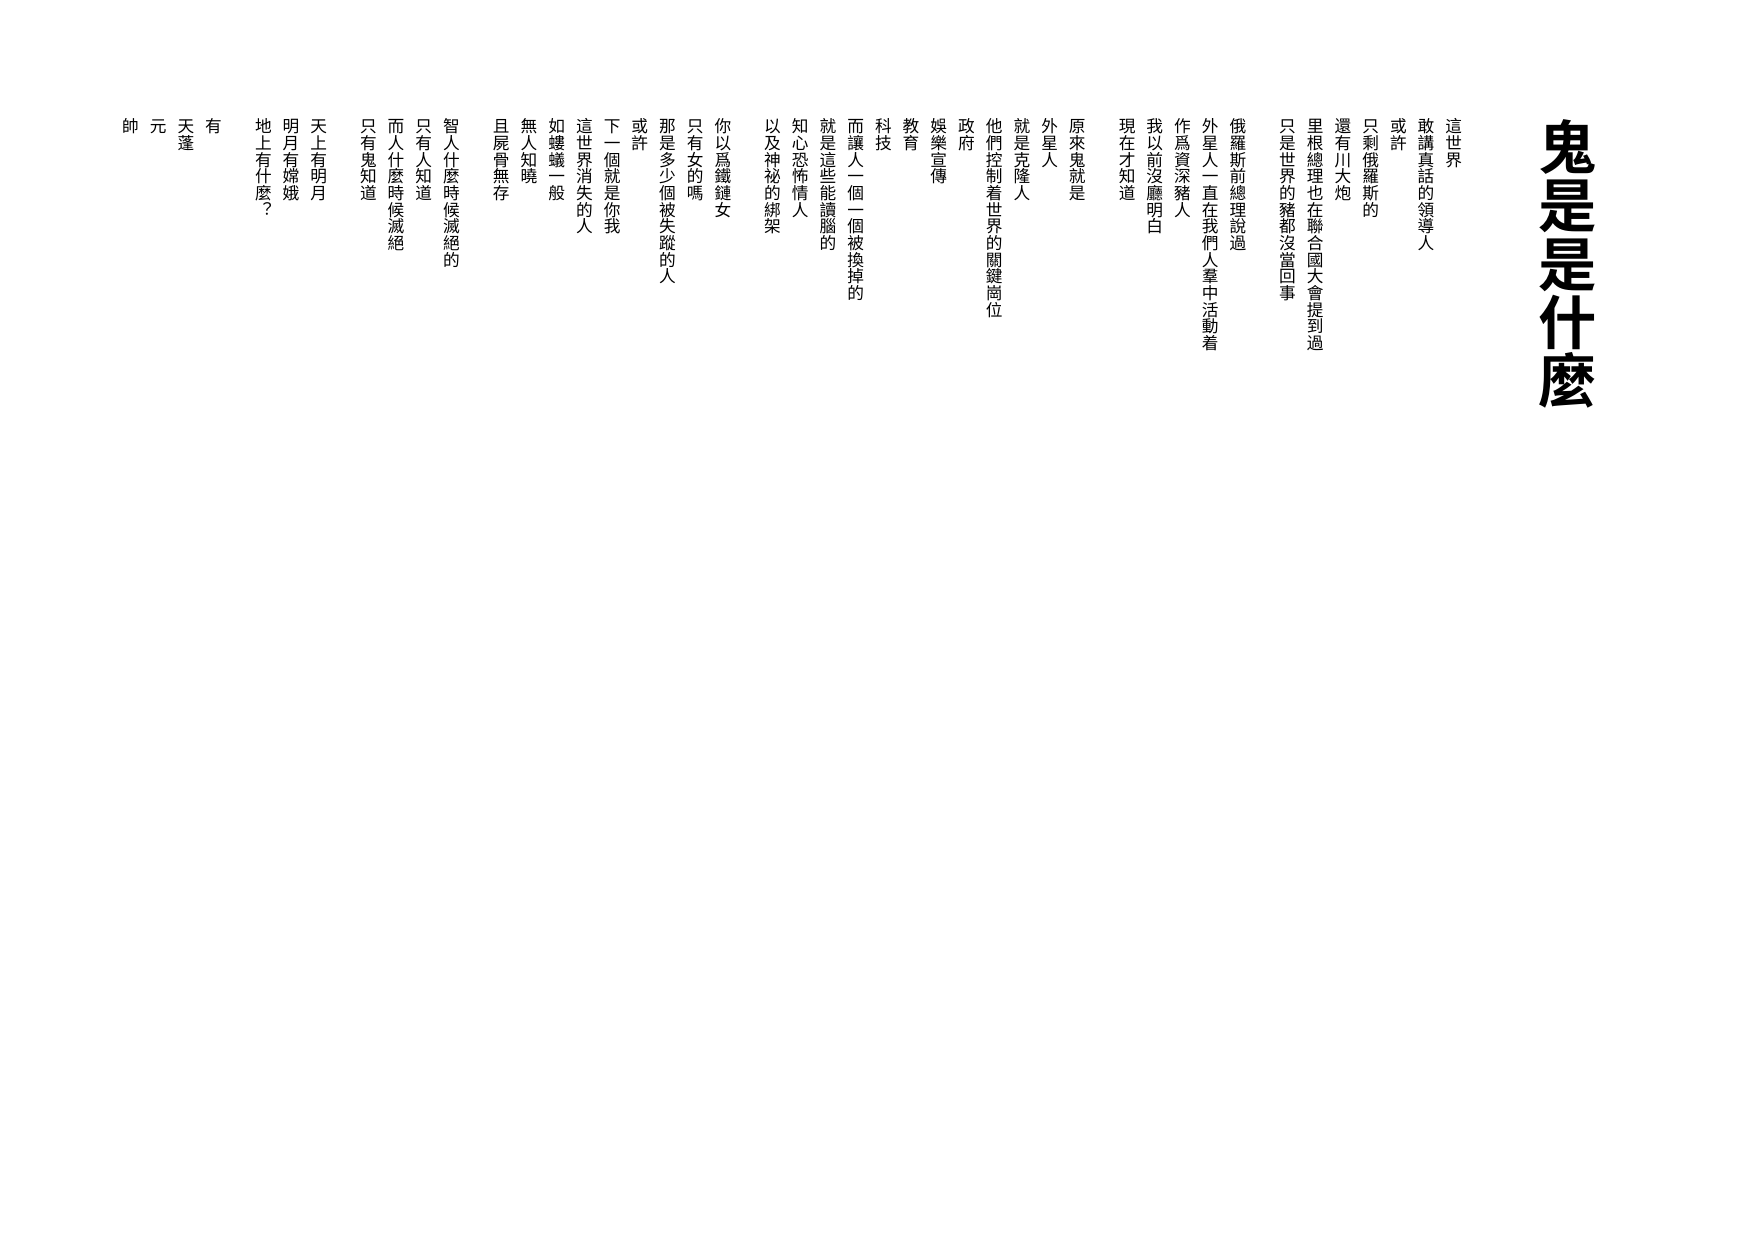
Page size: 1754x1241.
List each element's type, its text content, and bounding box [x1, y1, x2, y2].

text 這世界消失的人 [572, 118, 596, 1122]
text 元 [146, 118, 170, 1122]
text 外星人一直在我們人羣中活動着 [1198, 118, 1222, 1122]
text 或許 [1386, 118, 1410, 1122]
text 或許 [628, 118, 652, 1122]
text 就是這些能讀腦的 [816, 118, 840, 1122]
title 鬼是是什麼 [1526, 118, 1610, 1122]
text 作爲資深豬人 [1170, 118, 1194, 1122]
text 政府 [954, 118, 978, 1122]
text 以及神祕的綁架 [760, 118, 784, 1122]
text 那是多少個被失蹤的人 [655, 118, 679, 1122]
text 教育 [899, 118, 923, 1122]
text 你以爲鐵鏈女 [711, 118, 735, 1122]
text 知心恐怖情人 [788, 118, 812, 1122]
text 天蓬 [174, 118, 198, 1122]
text 無人知曉 [517, 118, 541, 1122]
text 而讓人一個一個被換掉的 [843, 118, 868, 1122]
text 天上有明月 [307, 118, 331, 1122]
text 敢講真話的領導人 [1414, 118, 1438, 1122]
text 明月有嫦娥 [279, 118, 303, 1122]
text 還有川大炮 [1331, 118, 1355, 1122]
text 下一個就是你我 [600, 118, 624, 1122]
text 有 [201, 118, 226, 1122]
text 他們控制着世界的關鍵崗位 [982, 118, 1006, 1122]
text 帥 [118, 118, 142, 1122]
text 如螻蟻一般 [544, 118, 569, 1122]
text 原來鬼就是 [1065, 118, 1089, 1122]
text 娛樂宣傳 [927, 118, 951, 1122]
text 智人什麼時候滅絕的 [439, 118, 463, 1122]
text 外星人 [1037, 118, 1062, 1122]
text 只有女的嗎 [683, 118, 707, 1122]
text 就是克隆人 [1010, 118, 1034, 1122]
text 且屍骨無存 [489, 118, 513, 1122]
text 現在才知道 [1115, 118, 1139, 1122]
text 里根總理也在聯合國大會提到過 [1303, 118, 1327, 1122]
text 只剩俄羅斯的 [1358, 118, 1383, 1122]
text 我以前沒廳明白 [1143, 118, 1167, 1122]
text 只是世界的豬都沒當回事 [1275, 118, 1299, 1122]
text 科技 [871, 118, 895, 1122]
text 只有人知道 [412, 118, 436, 1122]
text 而人什麼時候滅絕 [384, 118, 408, 1122]
text 只有鬼知道 [356, 118, 380, 1122]
text 俄羅斯前總理說過 [1226, 118, 1250, 1122]
text 這世界 [1442, 118, 1466, 1122]
text 地上有什麼？ [251, 118, 275, 1122]
